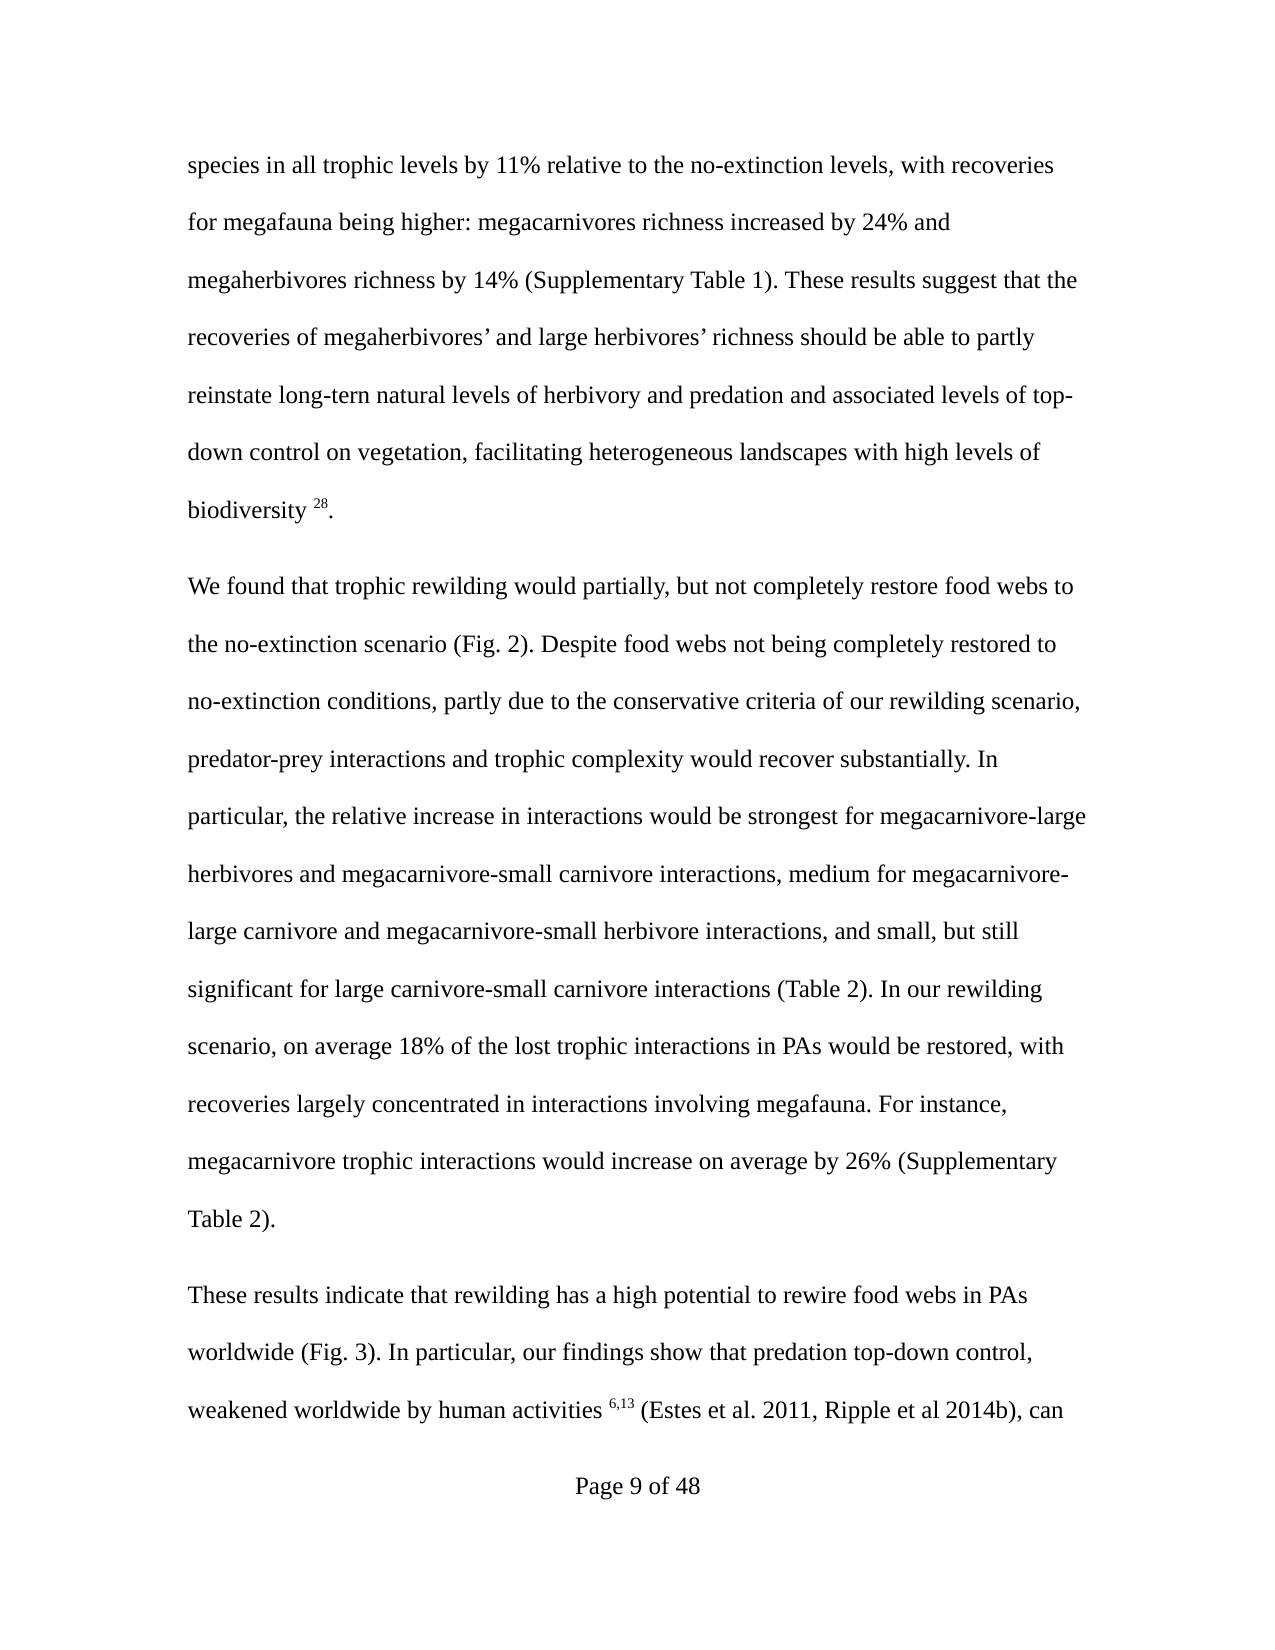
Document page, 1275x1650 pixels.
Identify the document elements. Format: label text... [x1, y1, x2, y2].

text species in all trophic levels by 11% relative to the no-extinction levels, with recoveries for megafauna being higher: megacarnivores richness increased by 24% and megaherbivores richness by 14% (Supplementary Table 1). These results suggest that the recoveries of megaherbivores’ and large herbivores’ richness should be able to partly reinstate long-tern natural levels of herbivory and predation and associated levels of top-down control on vegetation, facilitating heterogeneous landscapes with high levels of biodiversity 28⁠. [187, 150, 1087, 524]
text We found that trophic rewilding would partially, but not completely restore food webs to the no-extinction scenario (Fig. 2). Despite food webs not being completely restored to no-extinction conditions, partly due to the conservative criteria of our rewilding scenario, predator-prey interactions and trophic complexity would recover substantially. In particular, the relative increase in interactions would be strongest for megacarnivore-large herbivores and megacarnivore-small carnivore interactions, medium for megacarnivore-large carnivore and megacarnivore-small herbivore interactions, and small, but still significant for large carnivore-small carnivore interactions (Table 2). In our rewilding scenario, on average 18% of the lost trophic interactions in PAs would be restored, with recoveries largely concentrated in interactions involving megafauna. For instance, megacarnivore trophic interactions would increase on average by 26% (Supplementary Table 2). [187, 571, 1087, 1232]
text These results indicate that rewilding has a high potential to rewire food webs in PAs worldwide (Fig. 3). In particular, our findings show that predation top-down control, weakened worldwide by human activities 6,13⁠ (Estes et al. 2011, Ripple et al 2014b), can [187, 1280, 1087, 1424]
